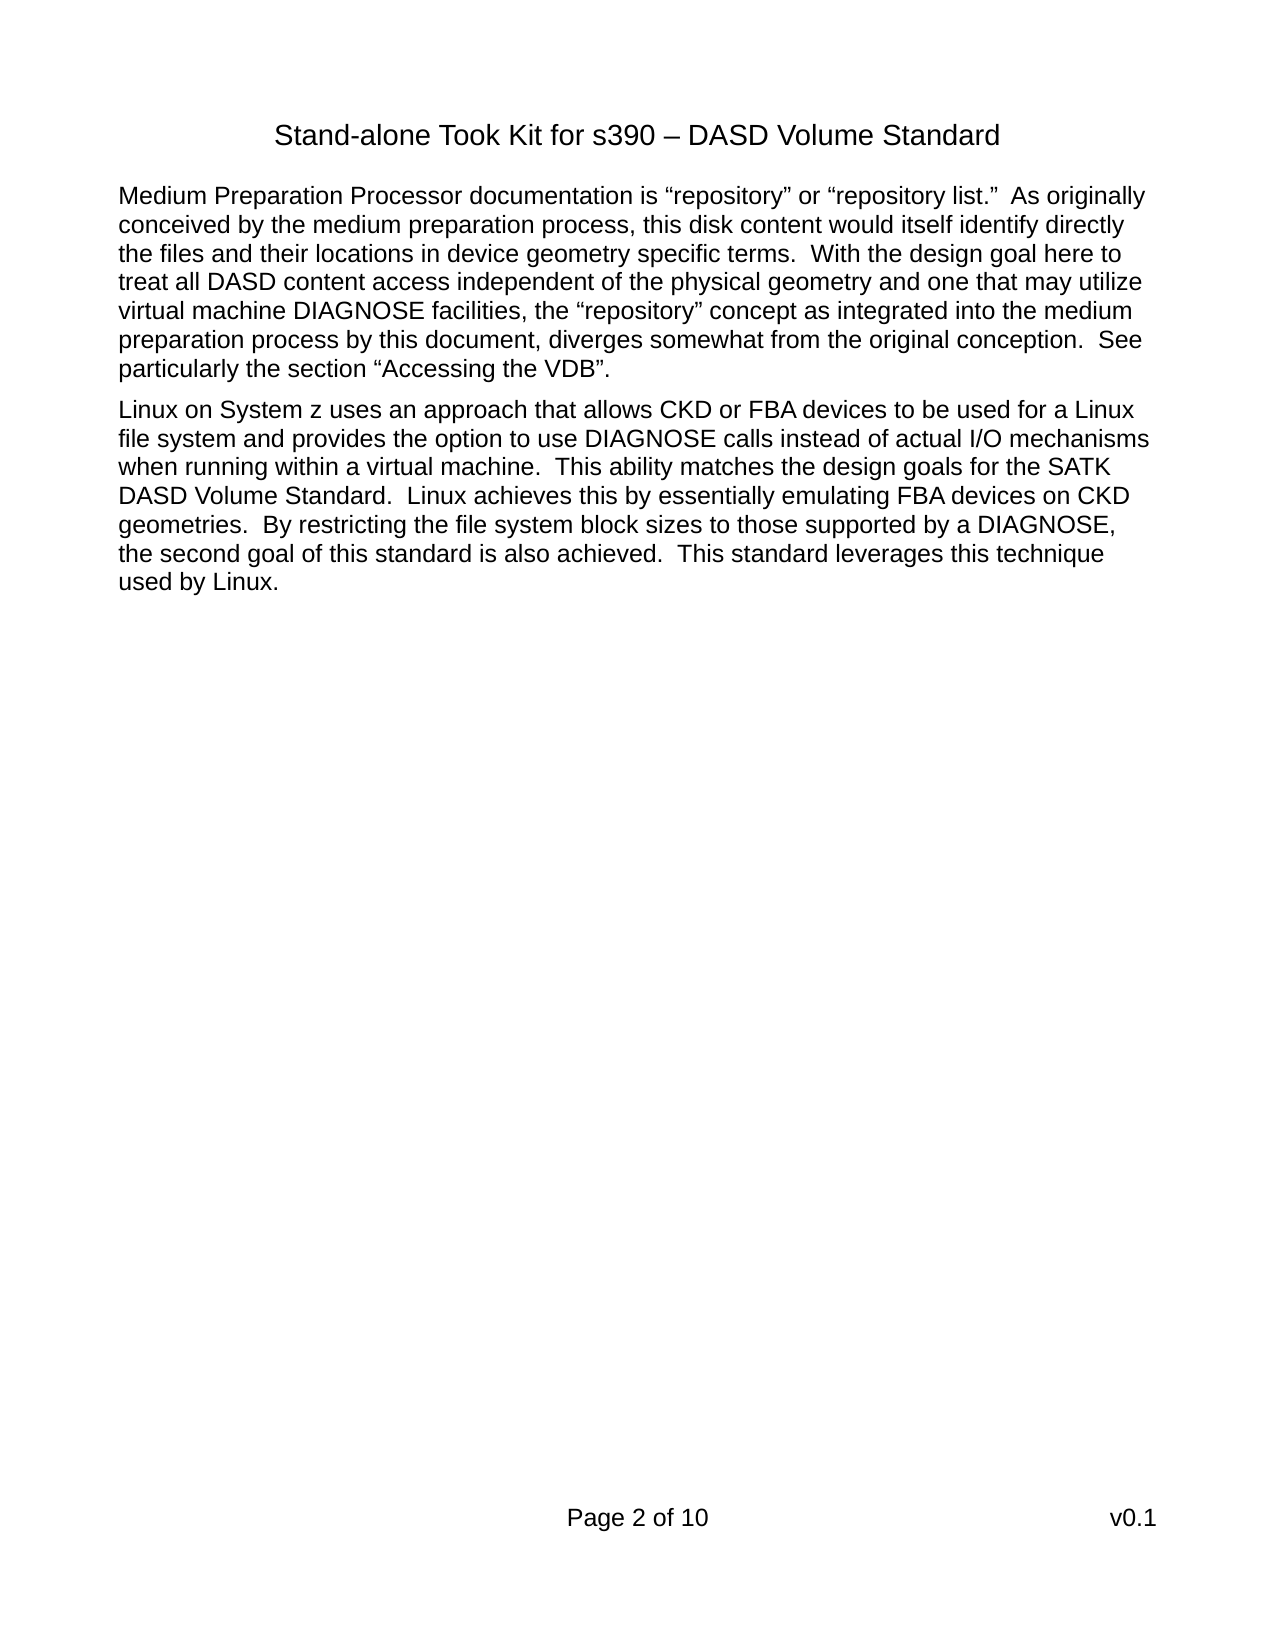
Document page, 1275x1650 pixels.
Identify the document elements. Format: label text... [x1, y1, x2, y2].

text Medium Preparation Processor documentation is “repository” or “repository list.” As originally conceived by the medium preparation process, this disk content would itself identify directly the files and their locations in device geometry specific terms. With the design goal here to treat all DASD content access independent of the physical geometry and one that may utilize virtual machine DIAGNOSE facilities, the “repository” concept as integrated into the medium preparation process by this document, diverges somewhat from the original conception. See particularly the section “Accessing the VDB”. [118, 181, 1157, 382]
text Linux on System z uses an approach that allows CKD or FBA devices to be used for a Linux file system and provides the option to use DIAGNOSE calls instead of actual I/O mechanisms when running within a virtual machine. This ability matches the design goals for the SATK DASD Volume Standard. Linux achieves this by essentially emulating FBA devices on CKD geometries. By restricting the file system block sizes to those supported by a DIAGNOSE, the second goal of this standard is also achieved. This standard leverages this technique used by Linux. [118, 395, 1157, 596]
